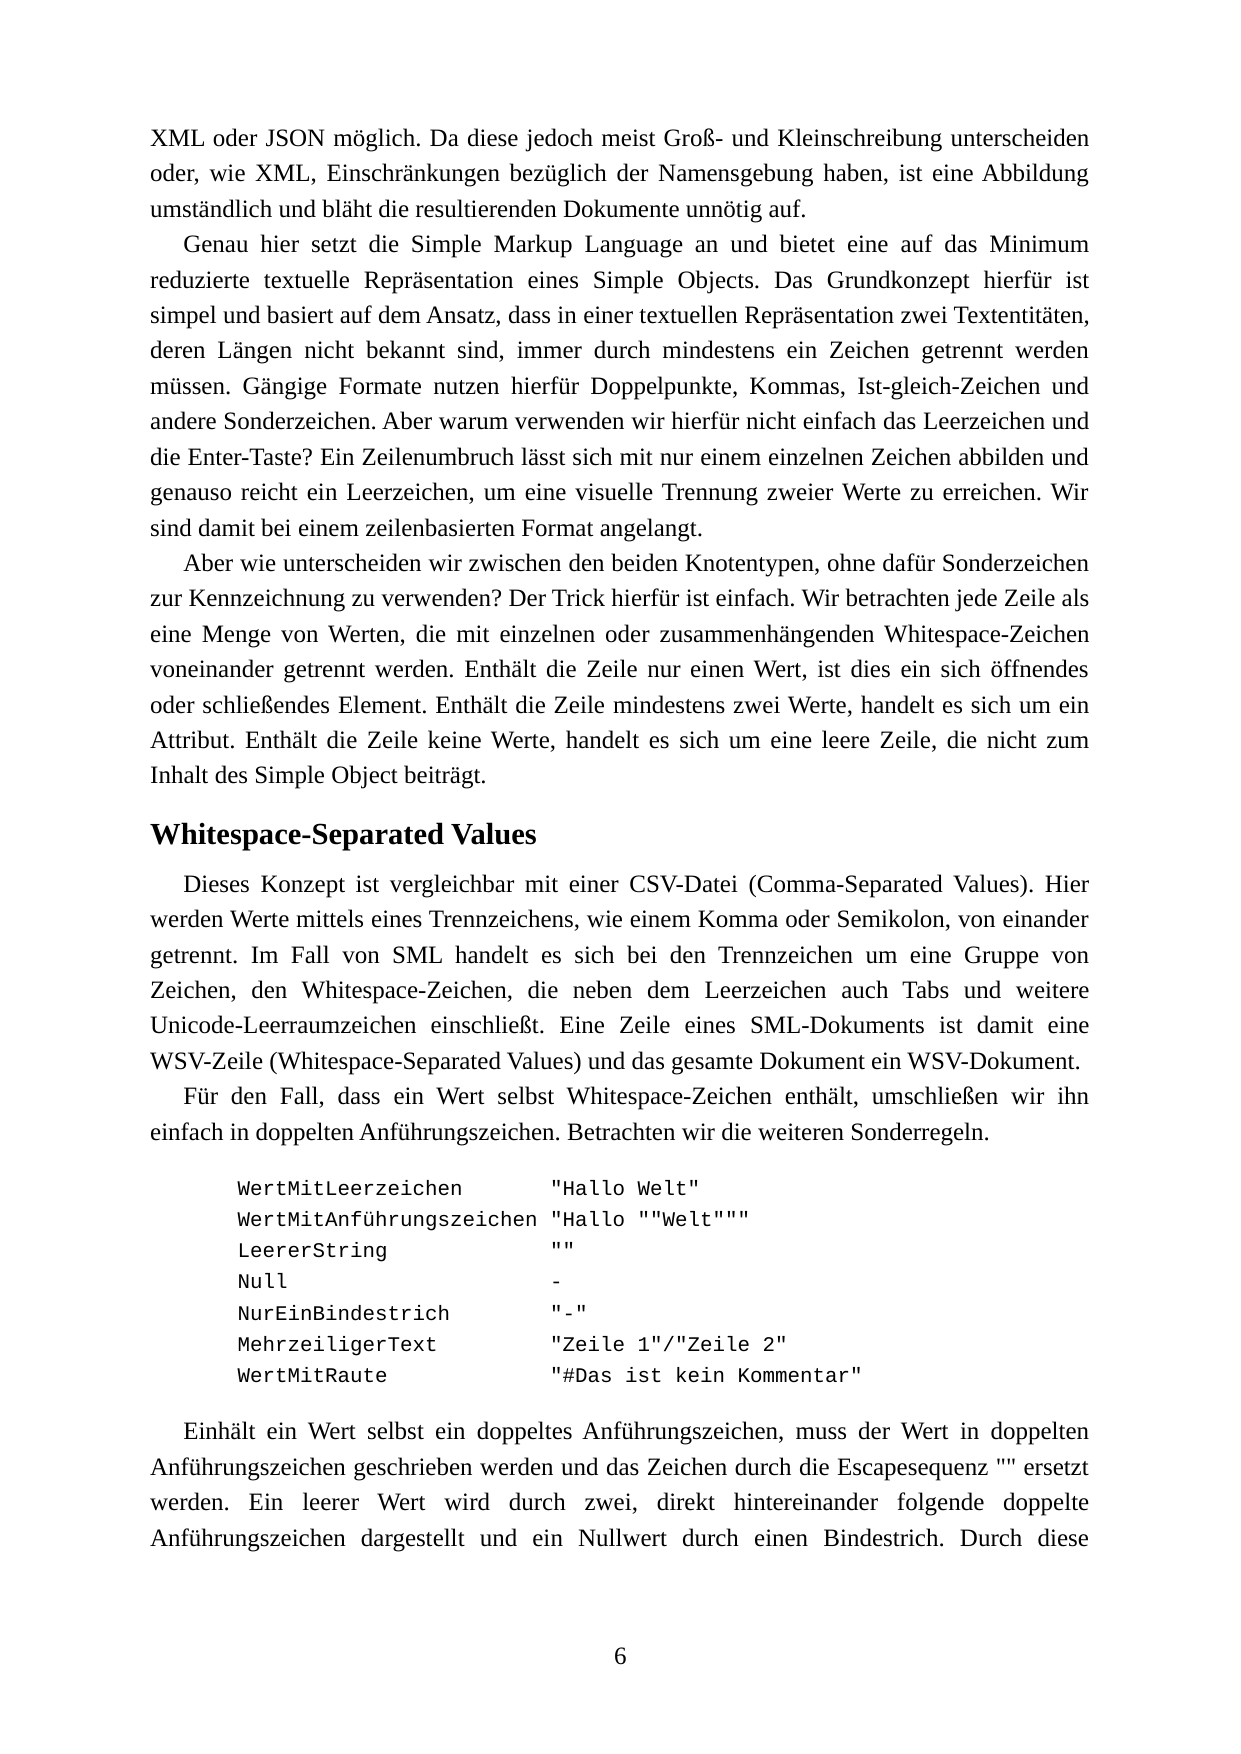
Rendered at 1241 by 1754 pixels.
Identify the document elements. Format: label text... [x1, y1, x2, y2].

text MehrzeiligerText "Zeile 1"/"Zeile 2" [237, 1326, 1090, 1357]
text LeererString "" [237, 1232, 1090, 1264]
text XML oder JSON möglich. Da diese jedoch meist Groß- und Kleinschreibung unterscheiden oder, wie XML, Einschränkungen bezüglich der Namensgebung haben, ist eine Abbildung umständlich und bläht die resultierenden Dokumente unnötig auf. [150, 118, 1090, 224]
text Einhält ein Wert selbst ein doppeltes Anführungszeichen, muss der Wert in doppelten Anführungszeichen geschrieben werden und das Zeichen durch die Escapesequenz "" ersetzt werden. Ein leerer Wert wird durch zwei, direkt hintereinander folgende doppelte Anführungszeichen dargestellt und ein Nullwert durch einen Bindestrich. Durch diese [150, 1411, 1090, 1553]
text Dieses Konzept ist vergleichbar mit einer CSV-Datei (Comma-Separated Values). Hier werden Werte mittels eines Trennzeichens, wie einem Komma oder Semikolon, von einander getrennt. Im Fall von SML handelt es sich bei den Trennzeichen um eine Gruppe von Zeichen, den Whitespace-Zeichen, die neben dem Leerzeichen auch Tabs und weitere Unicode-Leerraumzeichen einschließt. Eine Zeile eines SML-Dokuments ist damit eine WSV-Zeile (Whitespace-Separated Values) und das gesamte Dokument ein WSV-Dokument. [150, 864, 1090, 1076]
text Null - [237, 1264, 1090, 1295]
text WertMitAnführungszeichen "Hallo ""Welt""" [237, 1201, 1090, 1232]
text NurEinBindestrich "-" [237, 1295, 1090, 1326]
subtitle Whitespace-Separated Values [150, 816, 1090, 851]
text Genau hier setzt die Simple Markup Language an und bietet eine auf das Minimum reduzierte textuelle Repräsentation eines Simple Objects. Das Grundkonzept hierfür ist simpel und basiert auf dem Ansatz, dass in einer textuellen Repräsentation zwei Textentitäten, deren Längen nicht bekannt sind, immer durch mindestens ein Zeichen getrennt werden müssen. Gängige Formate nutzen hierfür Doppelpunkte, Kommas, Ist-gleich-Zeichen und andere Sonderzeichen. Aber warum verwenden wir hierfür nicht einfach das Leerzeichen und die Enter-Taste? Ein Zeilenumbruch lässt sich mit nur einem einzelnen Zeichen abbilden und genauso reicht ein Leerzeichen, um eine visuelle Trennung zweier Werte zu erreichen. Wir sind damit bei einem zeilenbasierten Format angelangt. [150, 224, 1090, 543]
text Aber wie unterscheiden wir zwischen den beiden Knotentypen, ohne dafür Sonderzeichen zur Kennzeichnung zu verwenden? Der Trick hierfür ist einfach. Wir betrachten jede Zeile als eine Menge von Werten, die mit einzelnen oder zusammenhängenden Whitespace-Zeichen voneinander getrennt werden. Enthält die Zeile nur einen Wert, ist dies ein sich öffnendes oder schließendes Element. Enthält die Zeile mindestens zwei Werte, handelt es sich um ein Attribut. Enthält die Zeile keine Werte, handelt es sich um eine leere Zeile, die nicht zum Inhalt des Simple Object beiträgt. [150, 543, 1090, 791]
text WertMitRaute "#Das ist kein Kommentar" [237, 1357, 1090, 1389]
text Für den Fall, dass ein Wert selbst Whitespace-Zeichen enthält, umschließen wir ihn einfach in doppelten Anführungszeichen. Betrachten wir die weiteren Sonderregeln. [150, 1076, 1090, 1147]
text WertMitLeerzeichen "Hallo Welt" [237, 1170, 1090, 1201]
